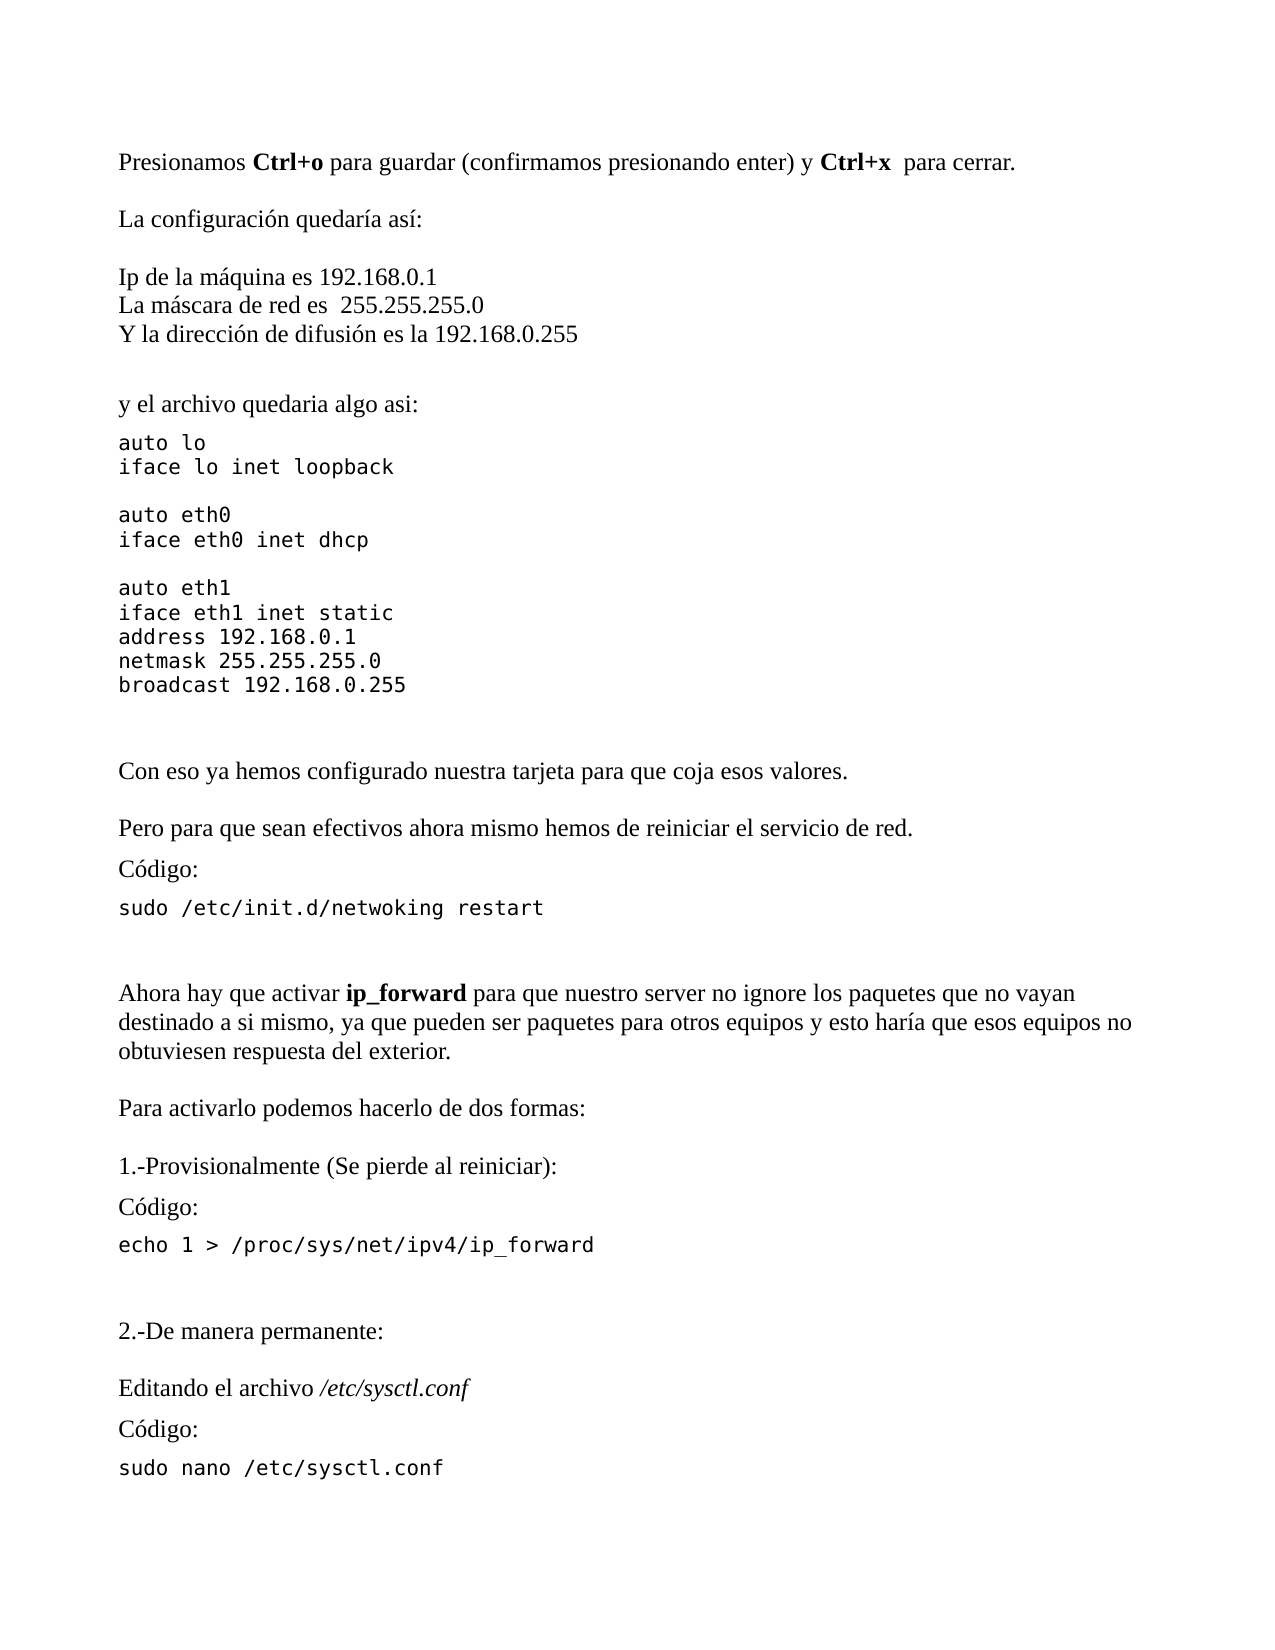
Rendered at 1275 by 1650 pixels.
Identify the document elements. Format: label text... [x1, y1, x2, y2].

text sudo nano /etc/sysctl.conf [118, 1456, 1157, 1480]
text address 192.168.0.1 [118, 625, 1157, 649]
text auto lo [118, 431, 1157, 455]
text echo 1 > /proc/sys/net/ipv4/ip_forward [118, 1233, 1157, 1258]
text y el archivo quedaria algo asi: [118, 389, 1157, 418]
text netmask 255.255.255.0 [118, 649, 1157, 673]
text Código: [118, 854, 1157, 883]
text auto eth1 [118, 576, 1157, 601]
text Ahora hay que activar ip_forward para que nuestro server no ignore los paquetes que no vayan destinado a si mismo, ya que pueden ser paquetes para otros equipos y esto haría que esos equipos no obtuviesen respuesta del exterior. Para activarlo podemos hacerlo de dos formas: 1.-Provisionalmente (Se pierde al reiniciar): [118, 949, 1157, 1179]
text Presionamos Ctrl+o para guardar (confirmamos presionando enter) y Ctrl+x para cerrar. La configuración quedaría así: Ip de la máquina es 192.168.0.1 La máscara de red es 255.255.255.0 Y la dirección de difusión es la 192.168.0.255 [118, 118, 1157, 377]
text Con eso ya hemos configurado nuestra tarjeta para que coja esos valores. Pero para que sean efectivos ahora mismo hemos de reiniciar el servicio de red. [118, 727, 1157, 842]
text iface lo inet loopback [118, 455, 1157, 479]
text iface eth0 inet dhcp [118, 528, 1157, 552]
text broadcast 192.168.0.255 [118, 673, 1157, 698]
text Código: [118, 1192, 1157, 1221]
text 2.-De manera permanente: Editando el archivo /etc/sysctl.conf [118, 1287, 1157, 1402]
text Código: [118, 1414, 1157, 1443]
text iface eth1 inet static [118, 601, 1157, 625]
text sudo /etc/init.d/netwoking restart [118, 896, 1157, 920]
text auto eth0 [118, 503, 1157, 528]
